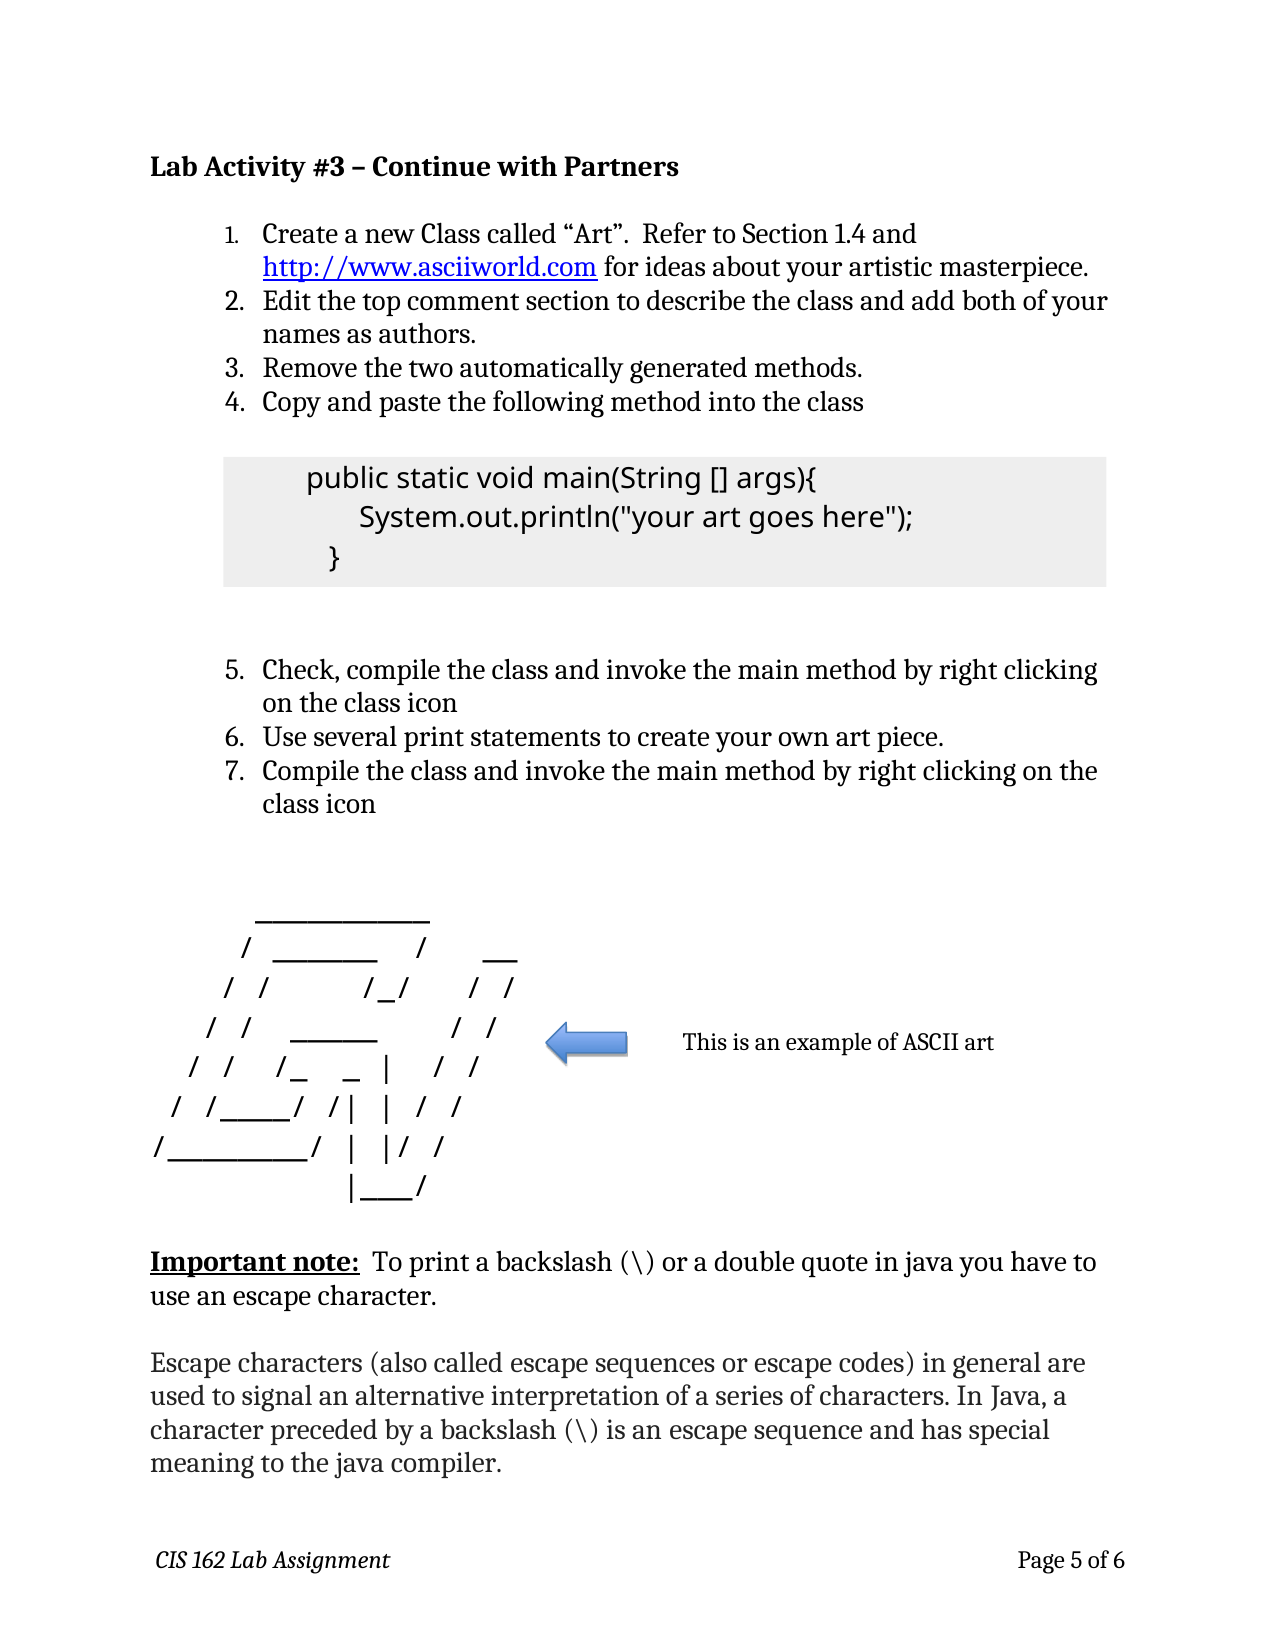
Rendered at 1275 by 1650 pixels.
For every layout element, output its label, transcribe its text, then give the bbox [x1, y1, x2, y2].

list Create a new Class called “Art”. Refer to Section 1.4 and http://www.asciiworld.com for ideas about your artistic masterpiece. [225, 217, 1125, 284]
text /________/ | |/ / [150, 1126, 1125, 1166]
list Use several print statements to create your own art piece. [225, 720, 1125, 754]
text __________ [150, 888, 1125, 928]
text Important note: To print a backslash (\) or a double quote in java you have to use an escape character. [150, 1245, 1125, 1312]
text |___/ [150, 1166, 1125, 1205]
text / ______ / __ [150, 928, 1125, 967]
text / / /_ _ | / / [150, 1047, 667, 1086]
text This is an example of ASCII art [682, 1028, 1043, 1057]
text / / /_/ / / [150, 967, 1125, 1007]
list Compile the class and invoke the main method by right clicking on the class icon [225, 754, 1125, 821]
text [1058, 1047, 1125, 1086]
list Remove the two automatically generated methods. [225, 351, 1125, 385]
text / / _____ / / [150, 1007, 1125, 1047]
text / /____/ /| | / / [150, 1086, 1125, 1126]
list Copy and paste the following method into the class [225, 385, 1125, 418]
text Escape characters (also called escape sequences or escape codes) in general are used to signal an alternative interpretation of a series of characters. In Java, a character preceded by a backslash (\) is an escape sequence and has special meaning to the java compiler. [150, 1346, 1125, 1480]
text Lab Activity #3 – Continue with Partners [150, 150, 1125, 183]
list Edit the top comment section to describe the class and add both of your names as authors. [225, 284, 1125, 351]
list Check, compile the class and invoke the main method by right clicking on the class icon [225, 653, 1125, 720]
